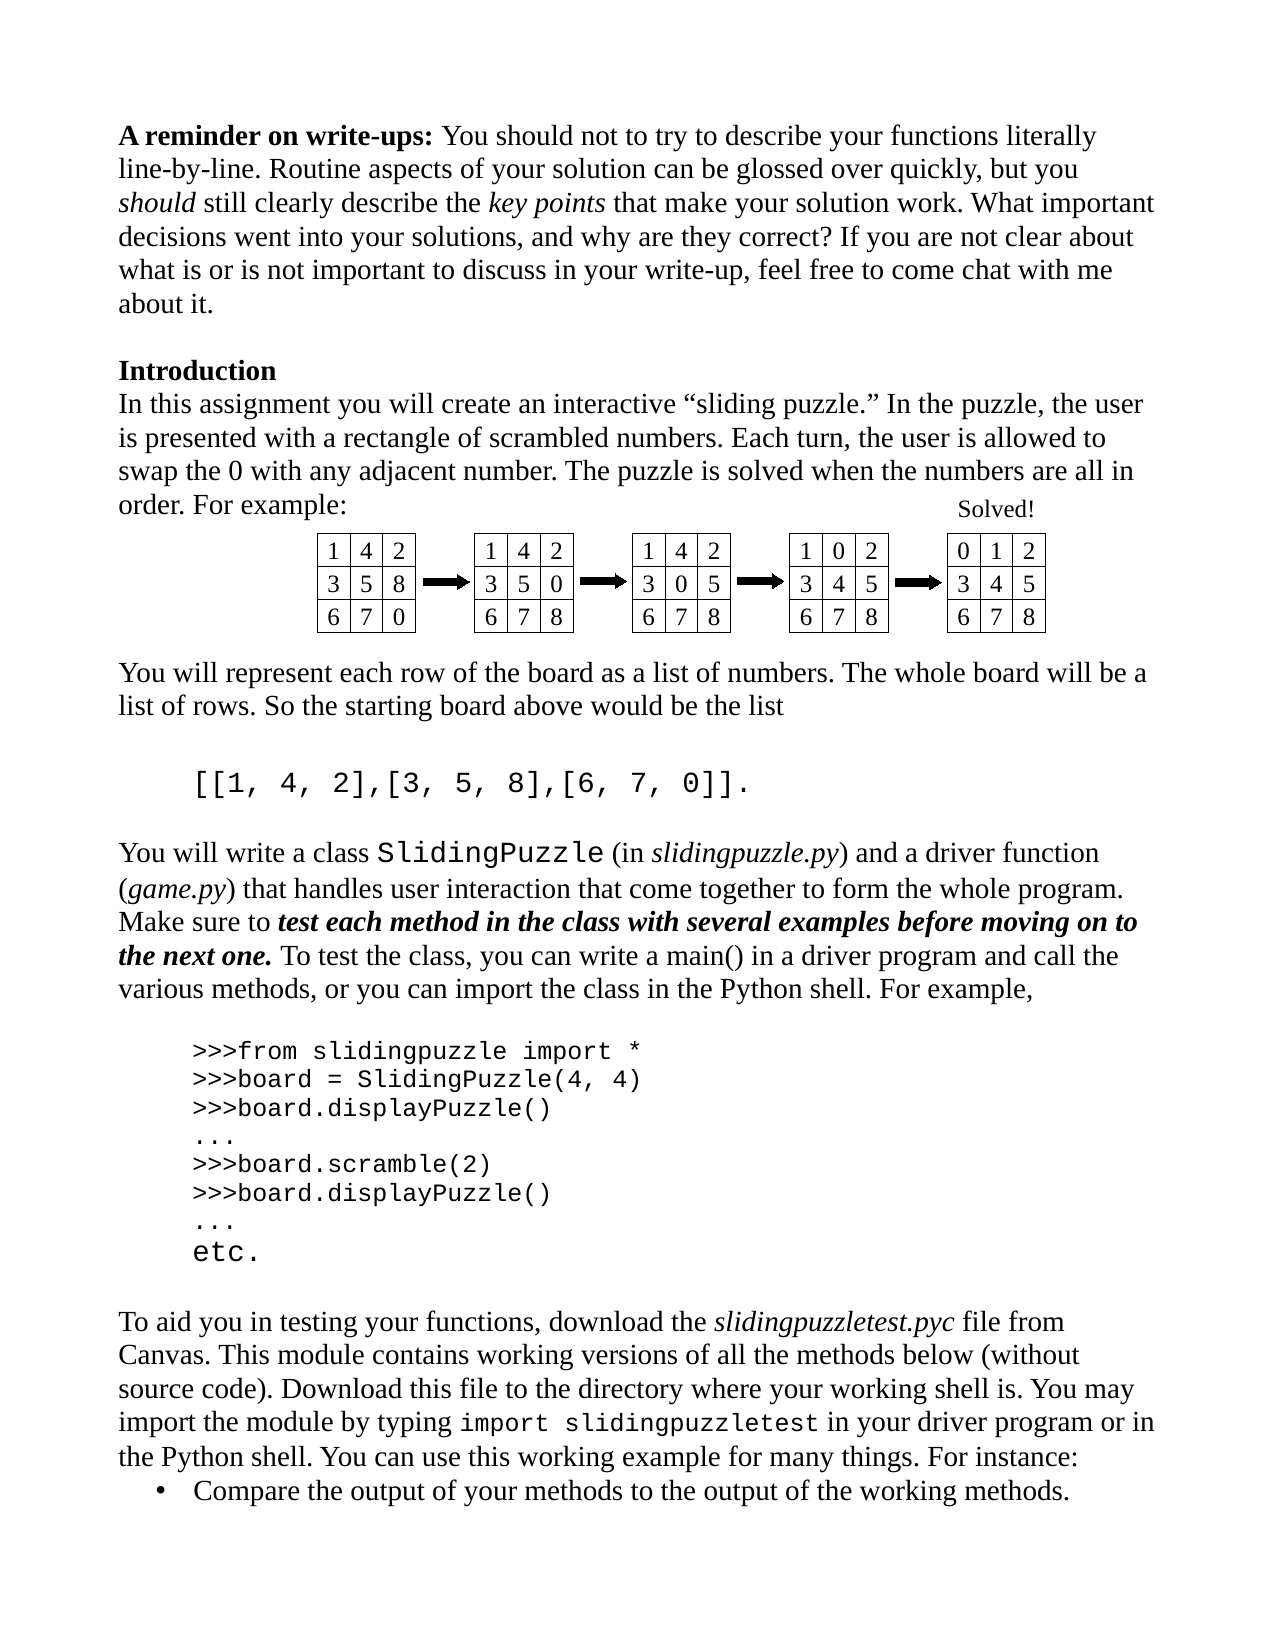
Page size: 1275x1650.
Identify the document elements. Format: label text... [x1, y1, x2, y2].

text Introduction [118, 353, 1157, 386]
text You will write a class SlidingPuzzle (in slidingpuzzle.py) and a driver function (game.py) that handles user interaction that come together to form the whole program. Make sure to test each method in the class with several examples before moving on to the next one. To test the class, you can write a main() in a driver program and call the various methods, or you can import the class in the Python shell. For example, [118, 835, 1157, 1005]
text >>>from slidingpuzzle import * [192, 1039, 1157, 1067]
text To aid you in testing your functions, download the slidingpuzzletest.pyc file from Canvas. This module contains working versions of all the methods below (without source code). Download this file to the directory where your working shell is. You may import the module by typing import slidingpuzzletest in your driver program or in the Python shell. You can use this working example for many things. For instance: [118, 1304, 1157, 1473]
text >>>board.displayPuzzle() [192, 1180, 1157, 1209]
text ... [192, 1124, 1157, 1152]
text A reminder on write-ups: You should not to try to describe your functions literally line-by-line. Routine aspects of your solution can be glossed over quickly, but you should still clearly describe the key points that make your solution work. What important decisions went into your solutions, and why are they correct? If you are not clear about what is or is not important to discuss in your write-up, feel free to come chat with me about it. [118, 118, 1157, 319]
text [[1, 4, 2],[3, 5, 8],[6, 7, 0]]. [118, 762, 1157, 801]
text >>>board = SlidingPuzzle(4, 4) [192, 1067, 1157, 1095]
text >>>board.displayPuzzle() [192, 1095, 1157, 1124]
text etc. [192, 1237, 1157, 1304]
text ... [192, 1209, 1157, 1237]
text In this assignment you will create an interactive “sliding puzzle.” In the puzzle, the user is presented with a rectangle of scrambled numbers. Each turn, the user is allowed to swap the 0 with any adjacent number. The puzzle is solved when the numbers are all in order. For example: [118, 386, 1157, 521]
text You will represent each row of the board as a list of numbers. The whole board will be a list of rows. So the starting board above would be the list [118, 655, 1157, 722]
list Compare the output of your methods to the output of the working methods. [156, 1473, 1157, 1506]
text >>>board.scramble(2) [192, 1152, 1157, 1180]
